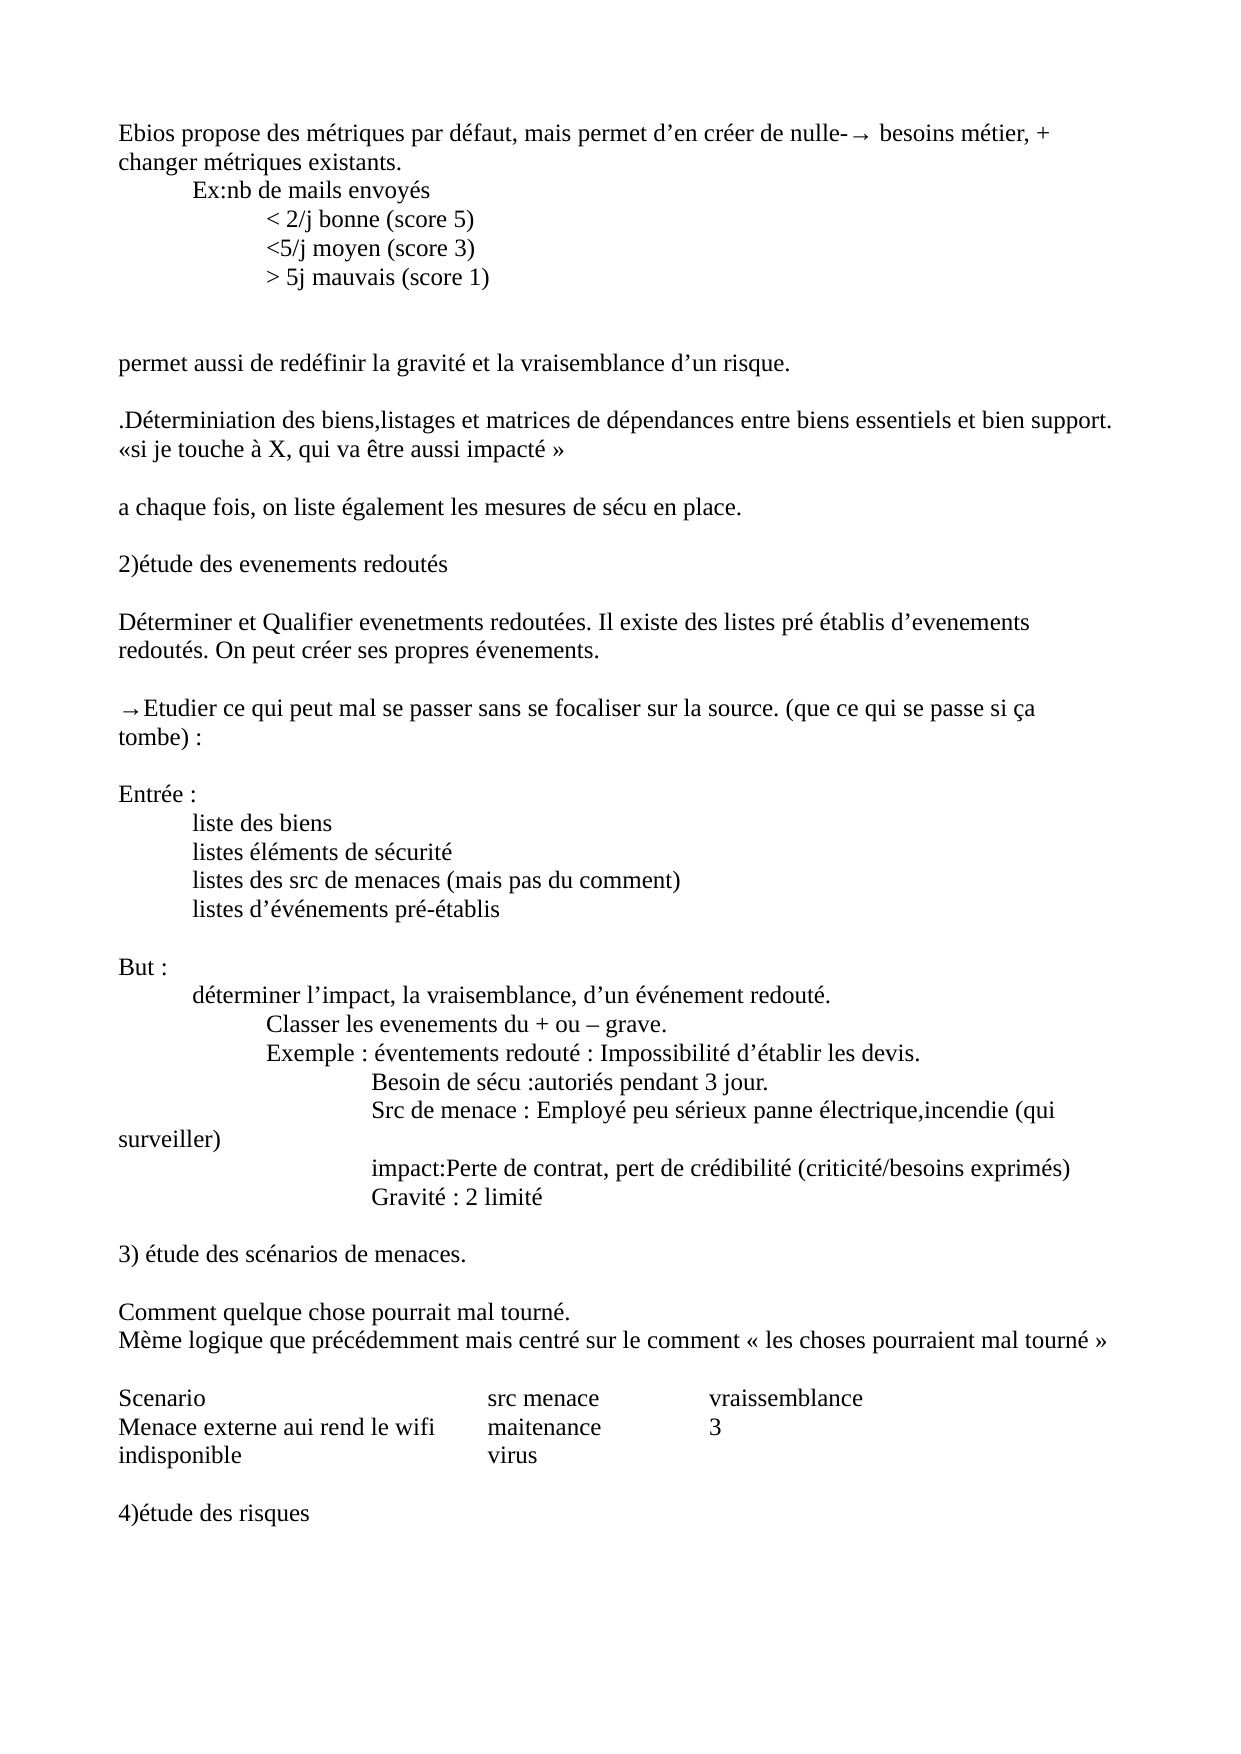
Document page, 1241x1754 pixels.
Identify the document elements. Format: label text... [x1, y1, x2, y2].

text Ebios propose des métriques par défaut, mais permet d’en créer de nulle-→ besoins métier, + changer métriques existants. [118, 118, 1122, 176]
text 3) étude des scénarios de menaces. [118, 1239, 1122, 1268]
text indisponible virus [118, 1441, 1122, 1469]
text impact:Perte de contrat, pert de crédibilité (criticité/besoins exprimés) [118, 1153, 1122, 1182]
text Classer les evenements du + ou – grave. [118, 1009, 1122, 1038]
text Besoin de sécu :autoriés pendant 3 jour. [118, 1067, 1122, 1096]
text But : [118, 952, 1122, 981]
text 4)étude des risques [118, 1498, 1122, 1527]
text < 2/j bonne (score 5) [118, 204, 1122, 233]
text Déterminer et Qualifier evenetments redoutées. Il existe des listes pré établis d’evenements redoutés. On peut créer ses propres évenements. [118, 607, 1122, 664]
text Mème logique que précédemment mais centré sur le comment « les choses pourraient mal tourné » [118, 1326, 1122, 1354]
text «si je touche à X, qui va être aussi impacté » [118, 434, 1122, 463]
text <5/j moyen (score 3) [118, 233, 1122, 262]
text listes des src de menaces (mais pas du comment) [118, 866, 1122, 894]
text Src de menace : Employé peu sérieux panne électrique,incendie (qui surveiller) [118, 1096, 1122, 1153]
text Scenario src menace vraissemblance [118, 1383, 1122, 1412]
text Entrée : [118, 779, 1122, 808]
text .Déterminiation des biens,listages et matrices de dépendances entre biens essentiels et bien support. [118, 406, 1122, 434]
text listes d’événements pré-établis [118, 894, 1122, 923]
text Gravité : 2 limité [118, 1182, 1122, 1211]
text →Etudier ce qui peut mal se passer sans se focaliser sur la source. (que ce qui se passe si ça tombe) : [118, 693, 1122, 751]
text permet aussi de redéfinir la gravité et la vraisemblance d’un risque. [118, 348, 1122, 377]
text 2)étude des evenements redoutés [118, 549, 1122, 578]
text a chaque fois, on liste également les mesures de sécu en place. [118, 492, 1122, 521]
text liste des biens [118, 808, 1122, 837]
text listes éléments de sécurité [118, 837, 1122, 866]
text > 5j mauvais (score 1) [118, 262, 1122, 291]
text déterminer l’impact, la vraisemblance, d’un événement redouté. [118, 981, 1122, 1009]
text Ex:nb de mails envoyés [118, 176, 1122, 204]
text Comment quelque chose pourrait mal tourné. [118, 1297, 1122, 1326]
text Menace externe aui rend le wifi maitenance 3 [118, 1412, 1122, 1441]
text Exemple : éventements redouté : Impossibilité d’établir les devis. [118, 1038, 1122, 1067]
